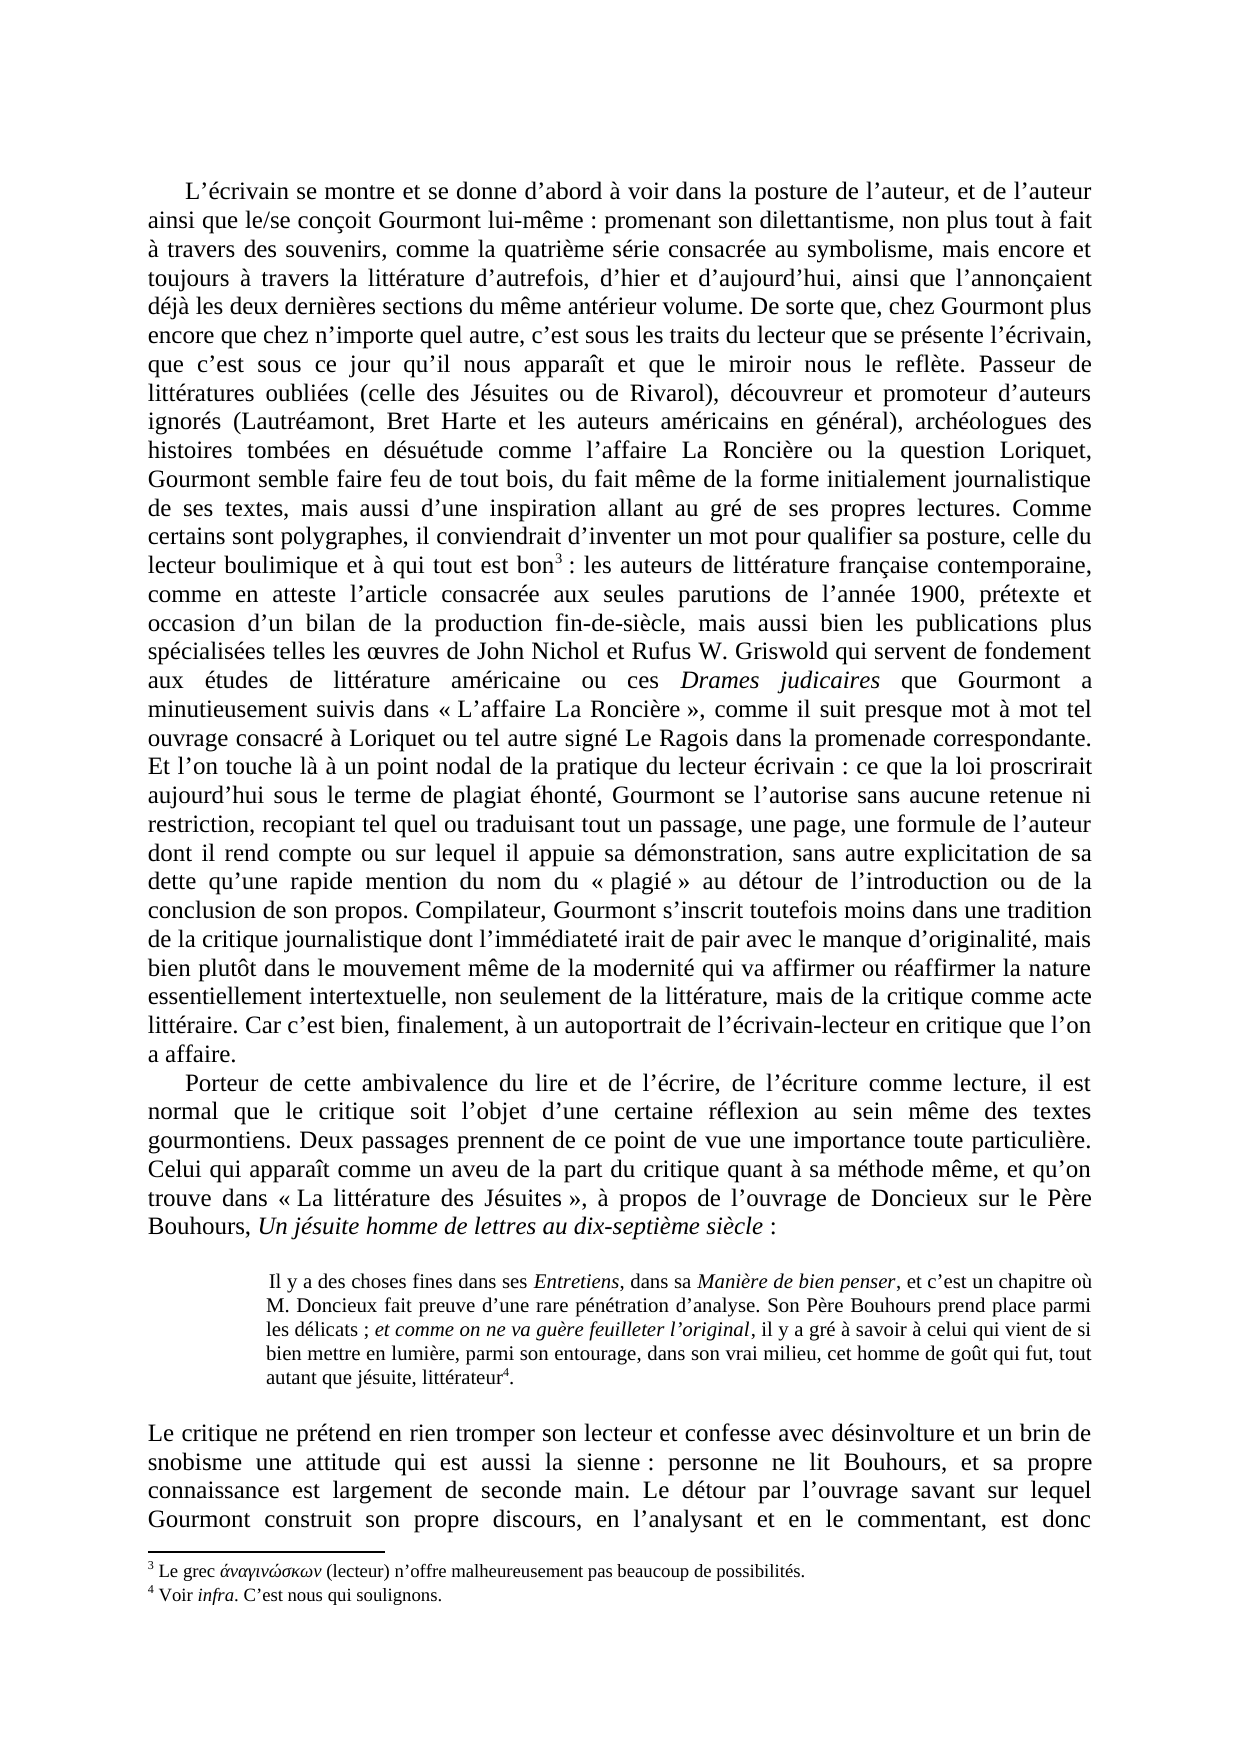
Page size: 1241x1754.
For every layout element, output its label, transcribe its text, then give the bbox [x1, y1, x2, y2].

text Il y a des choses fines dans ses Entretiens, dans sa Manière de bien penser, et c’est un chapitre où M. Doncieux fait preuve d’une rare pénétration d’analyse. Son Père Bouhours prend place parmi les délicats ; et comme on ne va guère feuilleter l’original, il y a gré à savoir à celui qui vient de si bien mettre en lumière, parmi son entourage, dans son vrai milieu, cet homme de goût qui fut, tout autant que jésuite, littérateur. [266, 1269, 1093, 1389]
text Porteur de cette ambivalence du lire et de l’écrire, de l’écriture comme lecture, il est normal que le critique soit l’objet d’une certaine réflexion au sein même des textes gourmontiens. Deux passages prennent de ce point de vue une importance toute particulière. Celui qui apparaît comme un aveu de la part du critique quant à sa méthode même, et qu’on trouve dans « La littérature des Jésuites », à propos de l’ouvrage de Doncieux sur le Père Bouhours, Un jésuite homme de lettres au dix-septième siècle : [148, 1068, 1093, 1240]
text Le critique ne prétend en rien tromper son lecteur et confesse avec désinvolture et un brin de snobisme une attitude qui est aussi la sienne : personne ne lit Bouhours, et sa propre connaissance est largement de seconde main. Le détour par l’ouvrage savant sur lequel Gourmont construit son propre discours, en l’analysant et en le commentant, est donc [148, 1418, 1093, 1533]
text L’écrivain se montre et se donne d’abord à voir dans la posture de l’auteur, et de l’auteur ainsi que le/se conçoit Gourmont lui-même : promenant son dilettantisme, non plus tout à fait à travers des souvenirs, comme la quatrième série consacrée au symbolisme, mais encore et toujours à travers la littérature d’autrefois, d’hier et d’aujourd’hui, ainsi que l’annonçaient déjà les deux dernières sections du même antérieur volume. De sorte que, chez Gourmont plus encore que chez n’importe quel autre, c’est sous les traits du lecteur que se présente l’écrivain, que c’est sous ce jour qu’il nous apparaît et que le miroir nous le reflète. Passeur de littératures oubliées (celle des Jésuites ou de Rivarol), découvreur et promoteur d’auteurs ignorés (Lautréamont, Bret Harte et les auteurs américains en général), archéologues des histoires tombées en désuétude comme l’affaire La Roncière ou la question Loriquet, Gourmont semble faire feu de tout bois, du fait même de la forme initialement journalistique de ses textes, mais aussi d’une inspiration allant au gré de ses propres lectures. Comme certains sont polygraphes, il conviendrait d’inventer un mot pour qualifier sa posture, celle du lecteur boulimique et à qui tout est bon : les auteurs de littérature française contemporaine, comme en atteste l’article consacrée aux seules parutions de l’année 1900, prétexte et occasion d’un bilan de la production fin-de-siècle, mais aussi bien les publications plus spécialisées telles les œuvres de John Nichol et Rufus W. Griswold qui servent de fondement aux études de littérature américaine ou ces Drames judicaires que Gourmont a minutieusement suivis dans « L’affaire La Roncière », comme il suit presque mot à mot tel ouvrage consacré à Loriquet ou tel autre signé Le Ragois dans la promenade correspondante. Et l’on touche là à un point nodal de la pratique du lecteur écrivain : ce que la loi proscrirait aujourd’hui sous le terme de plagiat éhonté, Gourmont se l’autorise sans aucune retenue ni restriction, recopiant tel quel ou traduisant tout un passage, une page, une formule de l’auteur dont il rend compte ou sur lequel il appuie sa démonstration, sans autre explicitation de sa dette qu’une rapide mention du nom du « plagié » au détour de l’introduction ou de la conclusion de son propos. Compilateur, Gourmont s’inscrit toutefois moins dans une tradition de la critique journalistique dont l’immédiateté irait de pair avec le manque d’originalité, mais bien plutôt dans le mouvement même de la modernité qui va affirmer ou réaffirmer la nature essentiellement intertextuelle, non seulement de la littérature, mais de la critique comme acte littéraire. Car c’est bien, finalement, à un autoportrait de l’écrivain-lecteur en critique que l’on a affaire. [148, 176, 1093, 1068]
text Voir infra. C’est nous qui soulignons. [148, 1582, 1093, 1606]
text Le grec άναγινώσκων (lecteur) n’offre malheureusement pas beaucoup de possibilités. [148, 1558, 1093, 1582]
